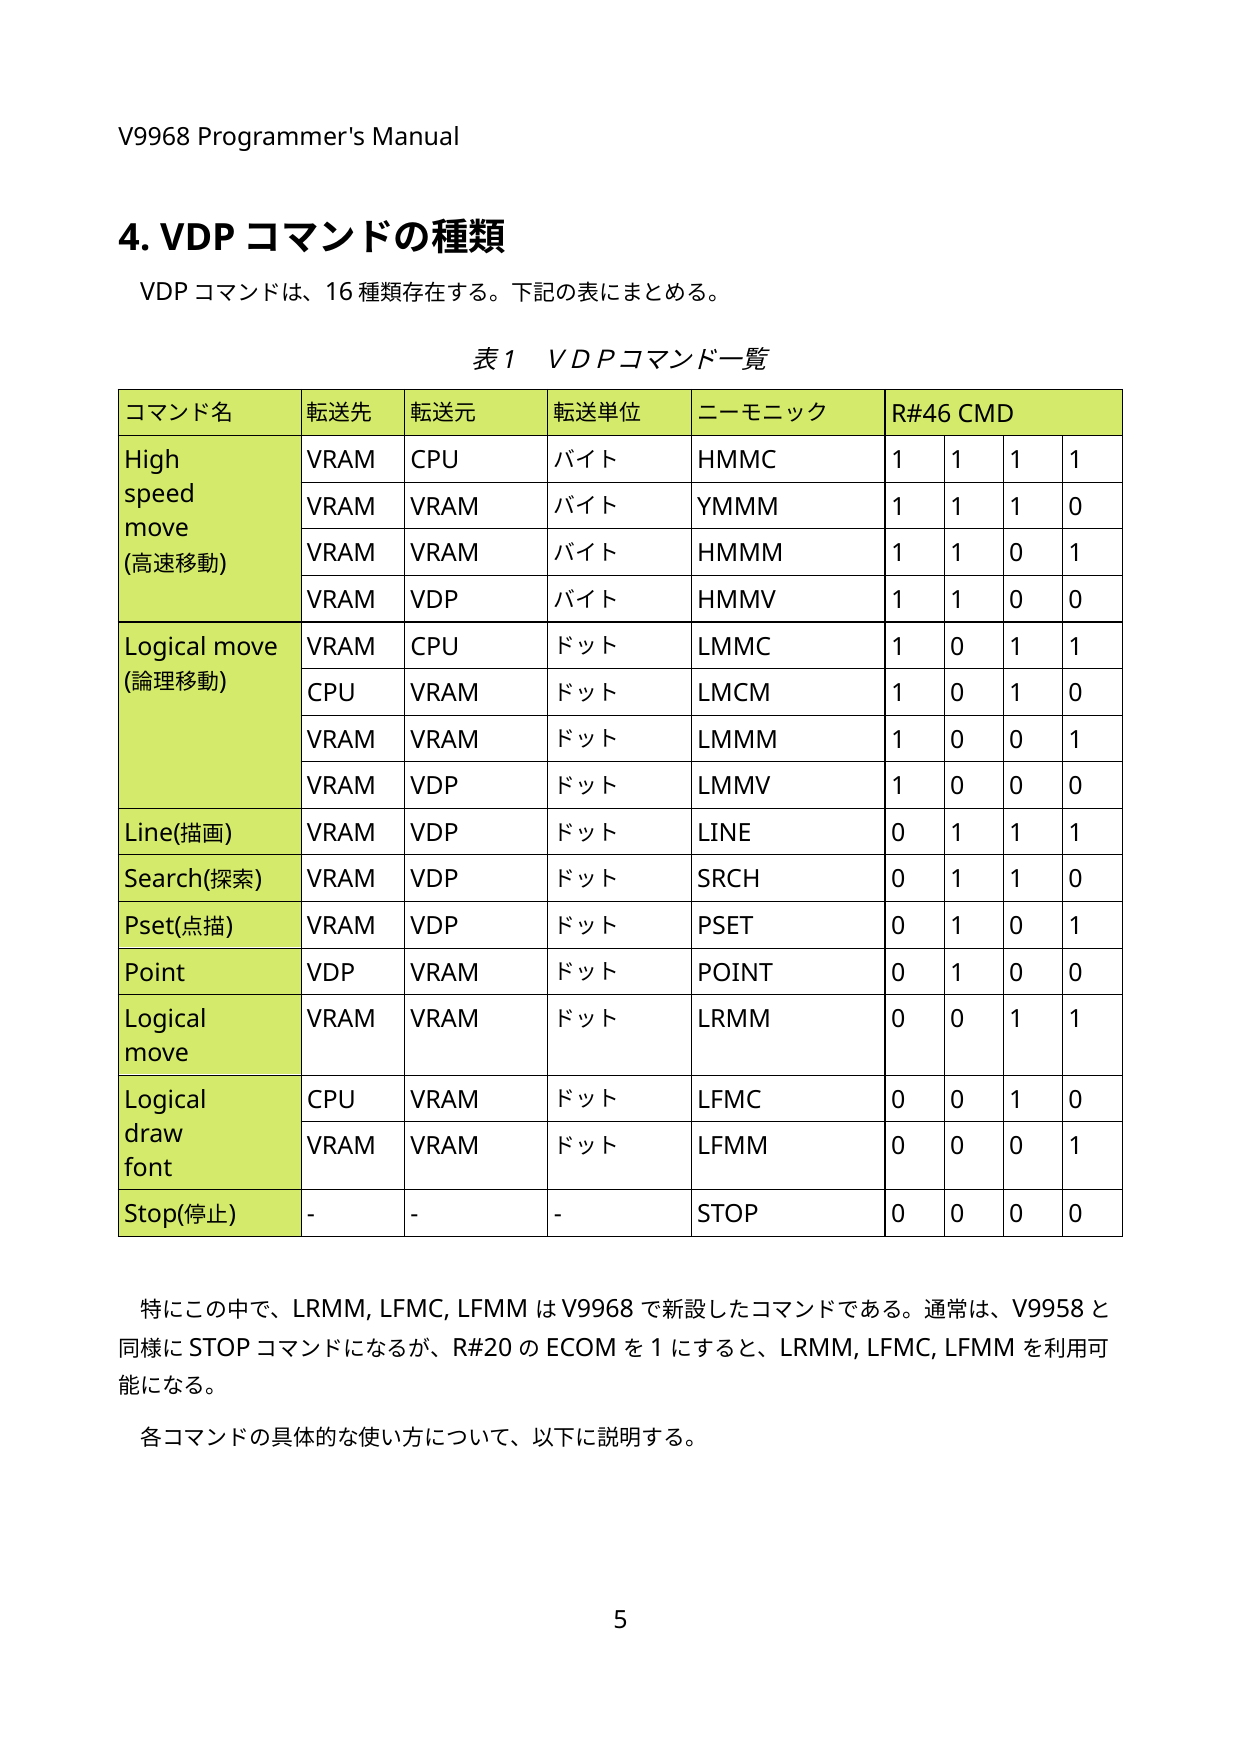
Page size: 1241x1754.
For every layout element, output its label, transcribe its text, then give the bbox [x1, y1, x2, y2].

table_cell VRAM [302, 576, 404, 621]
table_cell 0 [1004, 762, 1062, 808]
table_cell VRAM [405, 669, 547, 714]
table_cell 1 [886, 669, 944, 714]
table_cell ドット [548, 902, 691, 947]
table_cell Stop(停止) [119, 1190, 301, 1236]
table_cell ドット [548, 623, 691, 668]
table_cell 1 [1004, 623, 1062, 668]
table_cell 0 [945, 995, 1003, 1074]
table_cell 0 [886, 855, 944, 901]
table_cell STOP [692, 1190, 884, 1236]
table_cell 1 [886, 529, 944, 575]
table_cell ドット [548, 669, 691, 714]
table_cell VRAM [405, 1122, 547, 1189]
table_cell 1 [1004, 855, 1062, 901]
table_cell 0 [886, 949, 944, 994]
table_cell 1 [886, 576, 944, 621]
text 表 1 ＶＤＰコマンド一覧 [118, 340, 1122, 376]
table_cell CPU [405, 623, 547, 668]
table_cell CPU [302, 669, 404, 714]
table_cell 1 [945, 902, 1003, 947]
table_cell Search(探索) [119, 855, 301, 901]
table_cell POINT [692, 949, 884, 994]
table_cell VRAM [302, 483, 404, 528]
table_cell PSET [692, 902, 884, 947]
table_cell 0 [1063, 1076, 1122, 1121]
table_cell CPU [405, 436, 547, 482]
table_cell 1 [945, 483, 1003, 528]
table_cell バイト [548, 483, 691, 528]
table_cell ドット [548, 762, 691, 808]
table_cell 1 [1063, 716, 1122, 761]
table_cell 1 [886, 623, 944, 668]
table_cell 0 [945, 1076, 1003, 1121]
table_cell 1 [945, 855, 1003, 901]
table_cell LMCM [692, 669, 884, 714]
table_cell YMMM [692, 483, 884, 528]
table_cell 0 [945, 762, 1003, 808]
table_header 転送単位 [548, 390, 691, 435]
table_cell LFMC [692, 1076, 884, 1121]
table_header R#46 CMD [886, 390, 1122, 435]
table_cell HMMC [692, 436, 884, 482]
table_header 転送元 [405, 390, 547, 435]
table_cell VRAM [302, 809, 404, 854]
table_cell VRAM [405, 949, 547, 994]
table_cell バイト [548, 576, 691, 621]
table_cell 0 [945, 669, 1003, 714]
table_cell LMMV [692, 762, 884, 808]
table_cell 1 [945, 529, 1003, 575]
table_cell VRAM [405, 716, 547, 761]
table_cell 0 [1004, 529, 1062, 575]
table_cell 0 [886, 995, 944, 1074]
table_cell LFMM [692, 1122, 884, 1189]
table_cell 0 [1004, 1190, 1062, 1236]
table_cell ドット [548, 995, 691, 1074]
table_cell 1 [1063, 995, 1122, 1074]
table_header 転送先 [302, 390, 404, 435]
table_cell 0 [1004, 902, 1062, 947]
table_cell 0 [886, 809, 944, 854]
table_cell 0 [1004, 576, 1062, 621]
table_cell 1 [1004, 809, 1062, 854]
table_cell 1 [1063, 809, 1122, 854]
table_cell 0 [1063, 1190, 1122, 1236]
table_cell CPU [302, 1076, 404, 1121]
table_cell 0 [1004, 949, 1062, 994]
table_cell 0 [1063, 669, 1122, 714]
table_cell 0 [945, 1122, 1003, 1189]
table_cell 0 [886, 902, 944, 947]
table_cell VDP [405, 762, 547, 808]
table_cell 1 [886, 436, 944, 482]
table_cell 0 [945, 1190, 1003, 1236]
table_cell 1 [886, 716, 944, 761]
table_cell 0 [1063, 949, 1122, 994]
table_cell 1 [1063, 902, 1122, 947]
table_cell VRAM [405, 529, 547, 575]
table_cell Logical move [119, 995, 301, 1074]
table_cell VRAM [302, 436, 404, 482]
table_cell バイト [548, 436, 691, 482]
text 特にこの中で、LRMM, LFMC, LFMM は V9968 で新設したコマンドである。通常は、V9958と同様に STOPコマンドになるが、R#20 の ECOM を1 にすると、LRMM, LFMC, LFMM を利用可能になる。 [118, 1291, 1122, 1400]
table_cell VRAM [302, 855, 404, 901]
table_cell 1 [1004, 436, 1062, 482]
table_cell VRAM [405, 1076, 547, 1121]
table_cell VRAM [302, 623, 404, 668]
table_cell Point [119, 949, 301, 994]
table_cell VRAM [302, 1122, 404, 1189]
table_cell Logical move (論理移動) [119, 623, 301, 808]
table_cell Logical draw font [119, 1076, 301, 1189]
table_cell ドット [548, 716, 691, 761]
table_cell 1 [1004, 1076, 1062, 1121]
table_cell High speed move (高速移動) [119, 436, 301, 621]
table_cell 1 [945, 436, 1003, 482]
table_cell - [405, 1190, 547, 1236]
table_cell 1 [1063, 623, 1122, 668]
table_cell VDP [405, 809, 547, 854]
table_cell 1 [1004, 483, 1062, 528]
table_cell ドット [548, 1076, 691, 1121]
table_cell 0 [1004, 716, 1062, 761]
table_cell ドット [548, 809, 691, 854]
table_cell VDP [302, 949, 404, 994]
table_cell VDP [405, 902, 547, 947]
table_cell 0 [886, 1076, 944, 1121]
table_cell 1 [1004, 669, 1062, 714]
table_cell 0 [886, 1122, 944, 1189]
table_cell ドット [548, 855, 691, 901]
table_cell 1 [1063, 436, 1122, 482]
table_cell - [302, 1190, 404, 1236]
subtitle 4. VDPコマンドの種類 [118, 207, 1122, 261]
table_cell HMMV [692, 576, 884, 621]
table_header ニーモニック [692, 390, 884, 435]
table_cell ドット [548, 1122, 691, 1189]
table_cell 0 [1063, 576, 1122, 621]
table_cell VDP [405, 855, 547, 901]
table_cell Pset(点描) [119, 902, 301, 947]
table_cell 0 [1063, 483, 1122, 528]
table_cell VRAM [302, 902, 404, 947]
table_cell 0 [945, 623, 1003, 668]
table_cell 0 [1063, 855, 1122, 901]
table_cell 0 [945, 716, 1003, 761]
table_cell VRAM [405, 995, 547, 1074]
table_cell SRCH [692, 855, 884, 901]
table_cell VRAM [302, 995, 404, 1074]
table_cell 1 [1063, 1122, 1122, 1189]
table_cell 0 [1063, 762, 1122, 808]
table_cell VRAM [405, 483, 547, 528]
table_cell LINE [692, 809, 884, 854]
table_cell 1 [945, 809, 1003, 854]
table_cell LRMM [692, 995, 884, 1074]
table_cell - [548, 1190, 691, 1236]
table_cell 0 [1004, 1122, 1062, 1189]
table_cell VRAM [302, 762, 404, 808]
table_cell 0 [886, 1190, 944, 1236]
table_cell 1 [1063, 529, 1122, 575]
table_cell LMMC [692, 623, 884, 668]
table_cell VDP [405, 576, 547, 621]
table_cell 1 [886, 762, 944, 808]
table_cell 1 [886, 483, 944, 528]
table_cell VRAM [302, 529, 404, 575]
table_cell バイト [548, 529, 691, 575]
table_header コマンド名 [119, 390, 301, 435]
table_cell Line(描画) [119, 809, 301, 854]
table_cell 1 [945, 576, 1003, 621]
text 各コマンドの具体的な使い方について、以下に説明する。 [118, 1419, 1122, 1451]
table_cell VRAM [302, 716, 404, 761]
table_cell LMMM [692, 716, 884, 761]
text VDPコマンドは、16種類存在する。下記の表にまとめる。 [118, 274, 1122, 308]
table_cell HMMM [692, 529, 884, 575]
table_cell ドット [548, 949, 691, 994]
table_cell 1 [1004, 995, 1062, 1074]
table_cell 1 [945, 949, 1003, 994]
